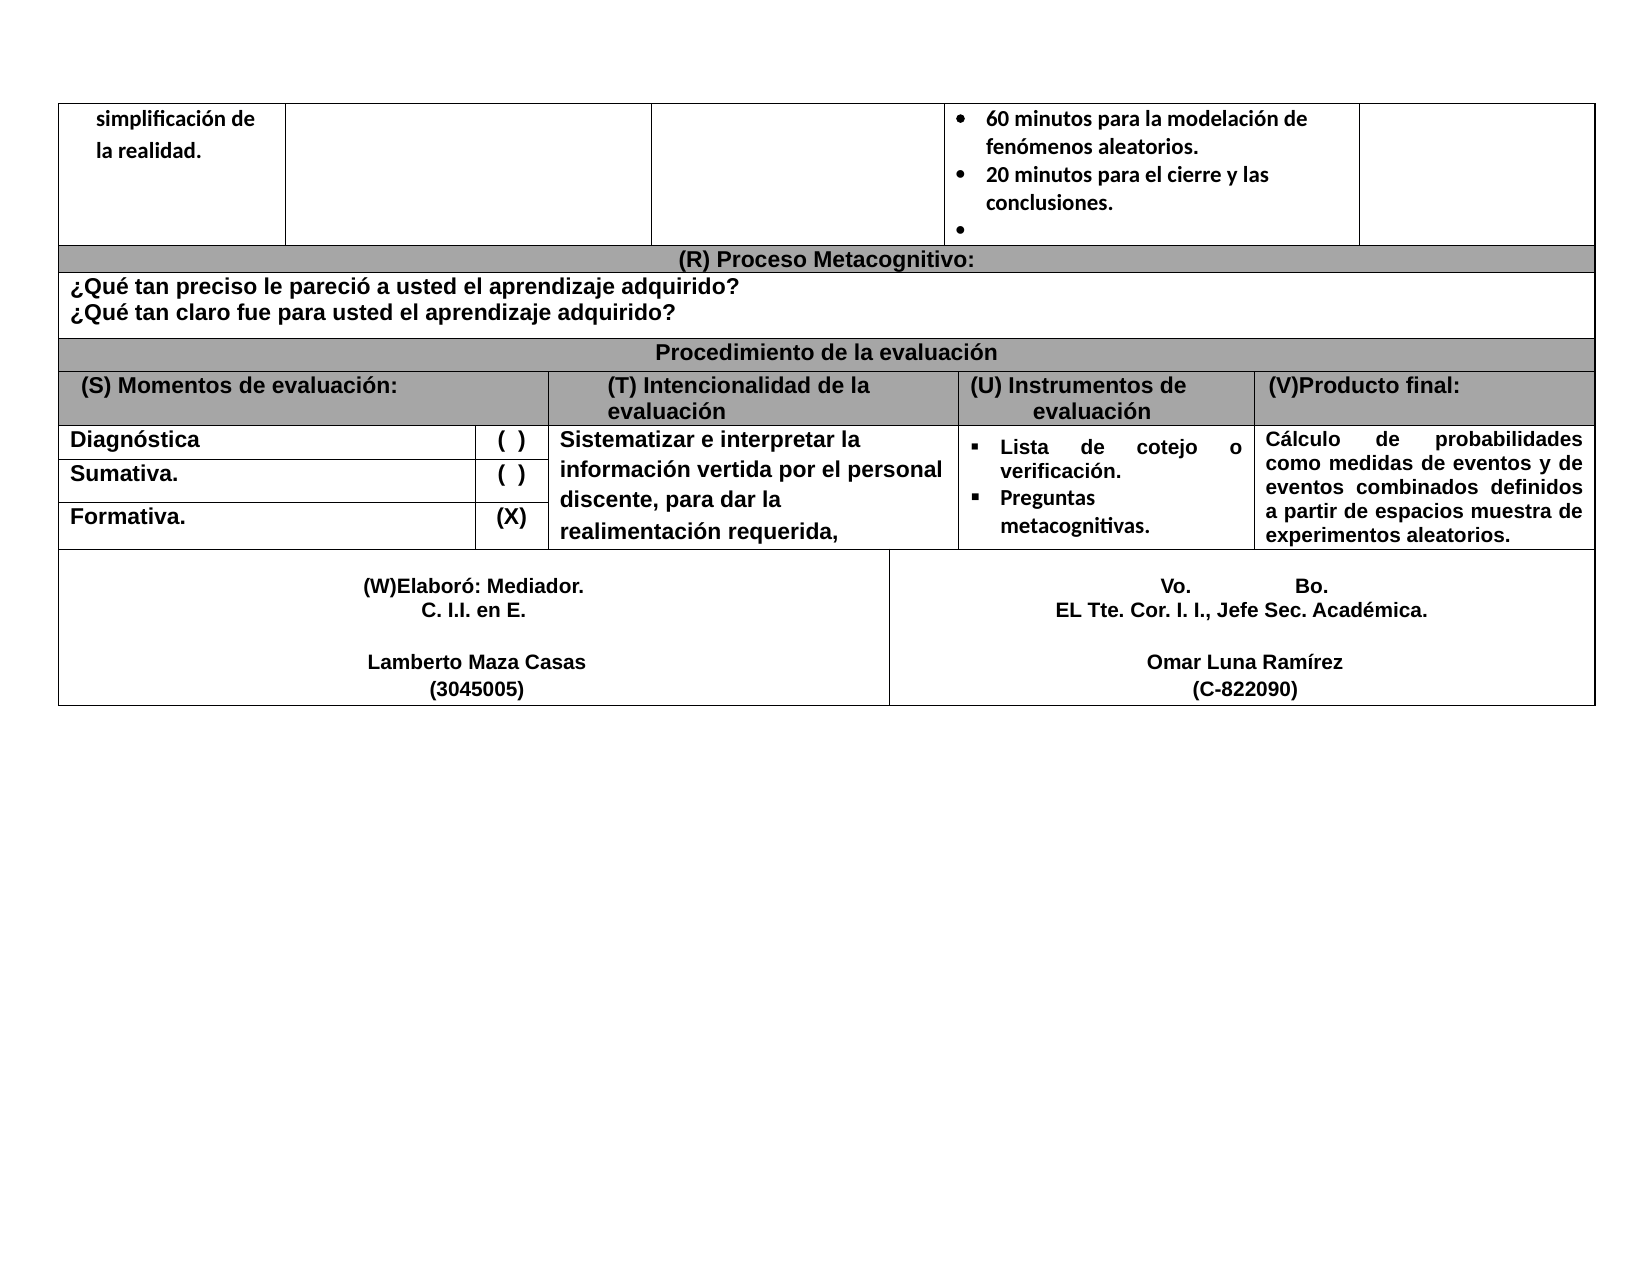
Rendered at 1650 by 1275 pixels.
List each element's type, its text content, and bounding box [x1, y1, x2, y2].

table_cell Sistematizar e interpretar la información vertida por el personal discente, para dar la realimentación requerida, [549, 426, 958, 549]
table_cell Formativa. [59, 503, 475, 549]
table_cell 120 minutos en total. 20 minutos de receso intercalados 10 minutos de encuadre. 10 minutos para explicar el desarrollo de la dinámica de trabajo. 60 minutos para la modelación de fenómenos aleatorios. 20 minutos para el cierre y las conclusiones. [945, 104, 1359, 244]
table_cell (S) Momentos de evaluación: [59, 372, 548, 425]
table_cell Vo. Bo. EL Tte. Cor. I. I., Jefe Sec. Académica. Omar Luna Ramírez (C-822090) [890, 550, 1594, 705]
table_cell (V)Producto final: [1255, 372, 1594, 425]
table_cell Sumativa. [59, 460, 475, 502]
table_cell Diagnóstica [59, 426, 475, 459]
table_cell (R) Proceso Metacognitivo: [59, 246, 1594, 272]
table_cell (T) Intencionalidad de la evaluación [549, 372, 958, 425]
table_cell [286, 104, 651, 244]
table_cell [1360, 104, 1594, 244]
table_cell Cálculo de probabilidades como medidas de eventos y de eventos combinados definidos a partir de espacios muestra de experimentos aleatorios. [1255, 426, 1594, 549]
table_cell ( ) [476, 426, 548, 459]
table_cell ¿Qué tan preciso le pareció a usted el aprendizaje adquirido? ¿Qué tan claro fue para usted el aprendizaje adquirido? [59, 273, 1594, 338]
table_cell simplificación de la realidad. [59, 104, 285, 244]
table_cell (U) Instrumentos de evaluación [959, 372, 1254, 425]
table_cell (X) [476, 503, 548, 549]
table_cell Procedimiento de la evaluación [59, 339, 1594, 371]
table_cell [652, 104, 944, 244]
table_cell (W)Elaboró: Mediador. C. I.I. en E. Lamberto Maza Casas (3045005) [59, 550, 889, 705]
table_cell Lista de cotejo o verificación. Preguntas metacognitivas. [959, 426, 1254, 549]
table_cell ( ) [476, 460, 548, 502]
